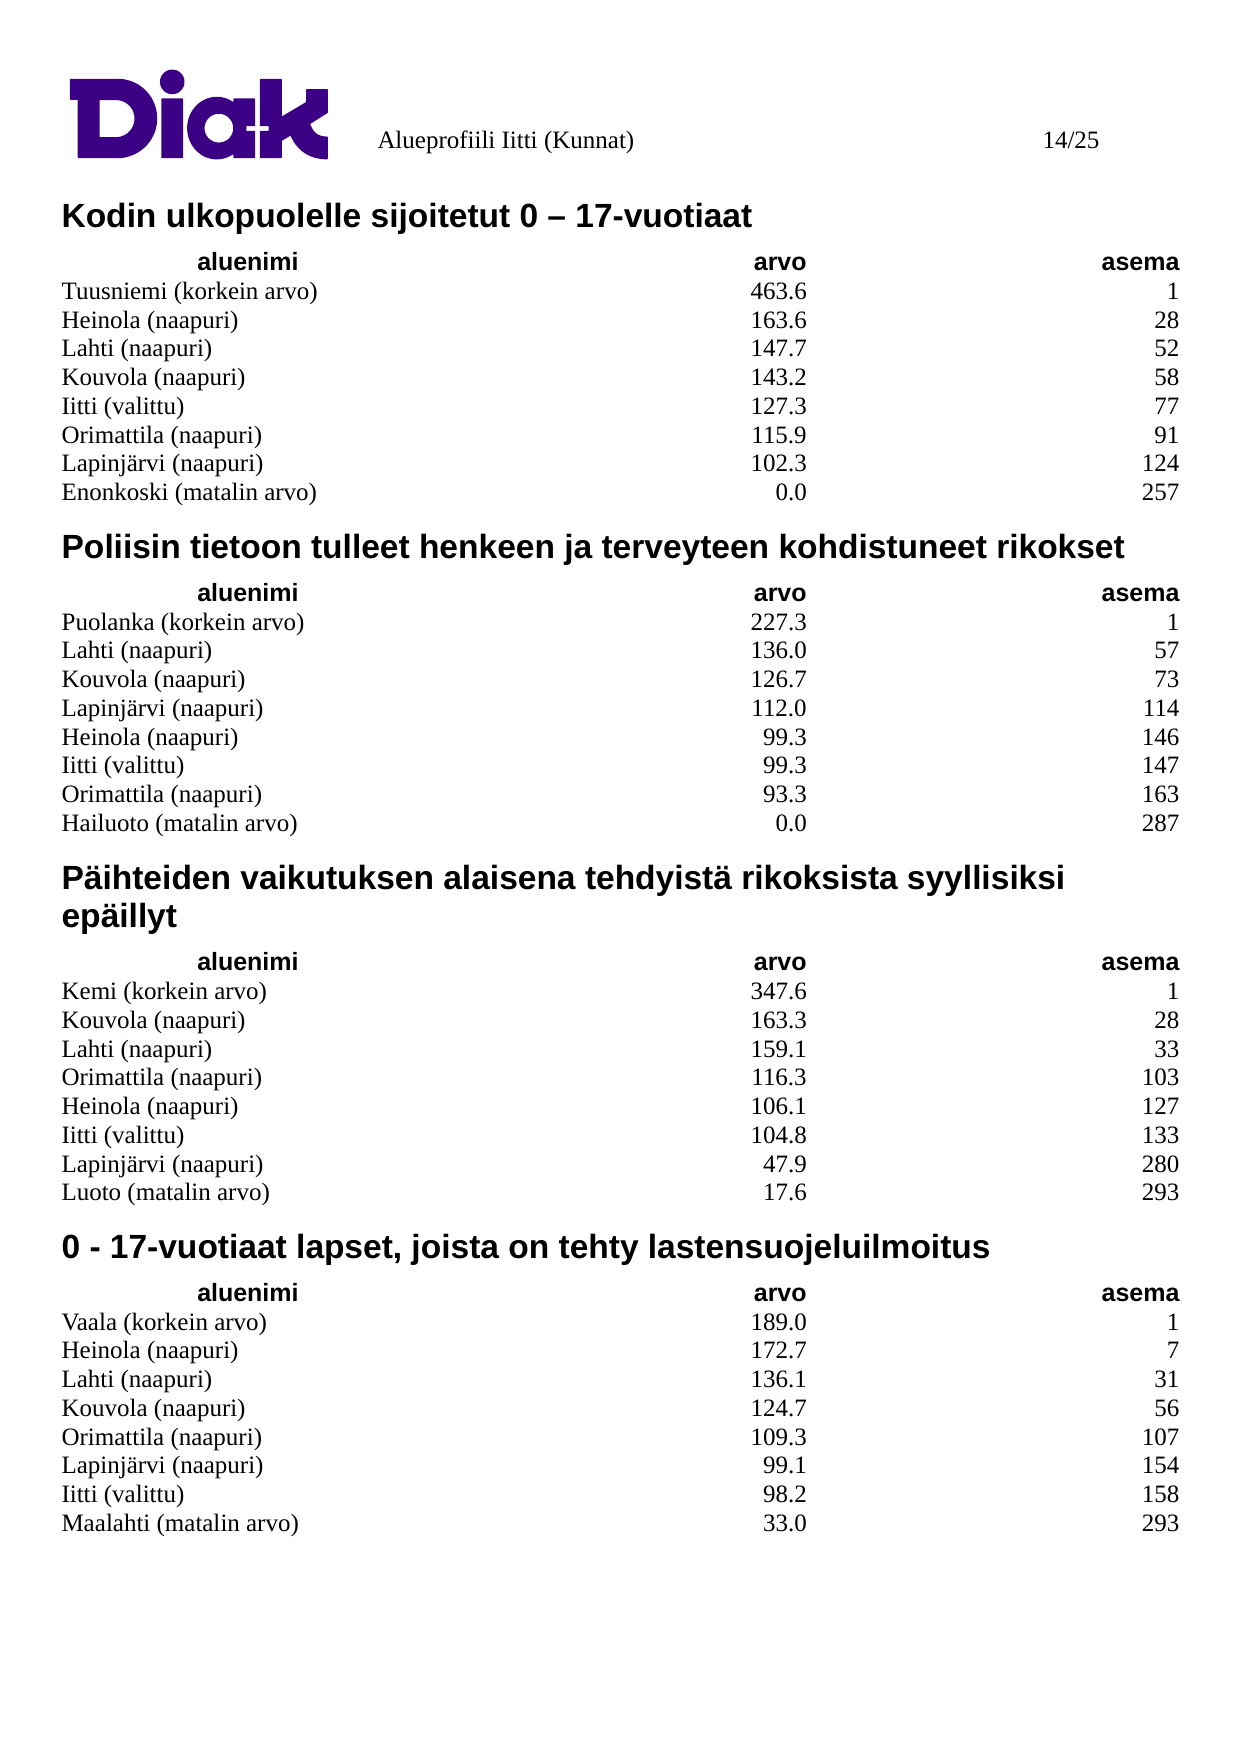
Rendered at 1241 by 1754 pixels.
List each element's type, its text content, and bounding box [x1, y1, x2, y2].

table_cell 33 [806, 1034, 1179, 1062]
table_cell 124 [806, 449, 1179, 477]
table_cell 56 [806, 1393, 1179, 1422]
table_cell 103 [806, 1063, 1179, 1091]
table_cell Lahti (naapuri) [61, 1364, 434, 1393]
table_cell Vaala (korkein arvo) [61, 1307, 434, 1336]
table_cell 147 [806, 751, 1179, 779]
table_cell 126.7 [434, 664, 806, 693]
table_header aluenimi [61, 578, 434, 607]
table_cell 159.1 [434, 1034, 806, 1062]
table_cell Puolanka (korkein arvo) [61, 607, 434, 636]
table_cell 91 [806, 420, 1179, 448]
table_cell 280 [806, 1149, 1179, 1177]
table_cell 109.3 [434, 1422, 806, 1451]
table_cell 47.9 [434, 1149, 806, 1177]
table_cell 58 [806, 362, 1179, 391]
table_cell 158 [806, 1479, 1179, 1508]
subtitle Kodin ulkopuolelle sijoitetut 0 – 17-vuotiaat [61, 196, 1179, 235]
table_cell Kouvola (naapuri) [61, 1005, 434, 1034]
table_cell 293 [806, 1508, 1179, 1537]
table_cell 143.2 [434, 362, 806, 391]
table_cell Luoto (matalin arvo) [61, 1178, 434, 1206]
table_cell Enonkoski (matalin arvo) [61, 477, 434, 506]
table_cell 7 [806, 1336, 1179, 1364]
table_header arvo [434, 247, 806, 276]
table_cell 136.1 [434, 1364, 806, 1393]
table_cell Heinola (naapuri) [61, 1336, 434, 1364]
table_cell 463.6 [434, 276, 806, 305]
table_header asema [806, 1278, 1179, 1307]
table_cell 154 [806, 1451, 1179, 1479]
table_cell 115.9 [434, 420, 806, 448]
table_cell Orimattila (naapuri) [61, 779, 434, 808]
table_cell 163.3 [434, 1005, 806, 1034]
table_cell 99.3 [434, 722, 806, 751]
table_cell 163 [806, 779, 1179, 808]
table_header aluenimi [61, 1278, 434, 1307]
table_cell 227.3 [434, 607, 806, 636]
table_cell 73 [806, 664, 1179, 693]
table_cell Hailuoto (matalin arvo) [61, 808, 434, 837]
table_cell 172.7 [434, 1336, 806, 1364]
table_cell 287 [806, 808, 1179, 837]
table_cell 124.7 [434, 1393, 806, 1422]
table_cell 293 [806, 1178, 1179, 1206]
table_cell 33.0 [434, 1508, 806, 1537]
table_cell 1 [806, 1307, 1179, 1336]
table_cell Lahti (naapuri) [61, 1034, 434, 1062]
table_cell 116.3 [434, 1063, 806, 1091]
table_cell Tuusniemi (korkein arvo) [61, 276, 434, 305]
table_cell Kouvola (naapuri) [61, 362, 434, 391]
table_header arvo [434, 1278, 806, 1307]
table_cell 17.6 [434, 1178, 806, 1206]
table_cell Orimattila (naapuri) [61, 1422, 434, 1451]
table_cell Lapinjärvi (naapuri) [61, 1149, 434, 1177]
table_cell 127.3 [434, 391, 806, 420]
table_cell 28 [806, 1005, 1179, 1034]
table_header aluenimi [61, 948, 434, 976]
table_cell Lapinjärvi (naapuri) [61, 449, 434, 477]
table_cell 136.0 [434, 636, 806, 664]
table_cell Kouvola (naapuri) [61, 1393, 434, 1422]
table_cell 133 [806, 1120, 1179, 1149]
table_cell Lahti (naapuri) [61, 334, 434, 362]
table_cell 1 [806, 276, 1179, 305]
table_cell 93.3 [434, 779, 806, 808]
table_cell 31 [806, 1364, 1179, 1393]
table_cell 104.8 [434, 1120, 806, 1149]
table_cell 99.1 [434, 1451, 806, 1479]
table_cell 99.3 [434, 751, 806, 779]
table_cell 189.0 [434, 1307, 806, 1336]
table_cell 163.6 [434, 305, 806, 333]
table_cell Heinola (naapuri) [61, 1091, 434, 1120]
table_cell 28 [806, 305, 1179, 333]
table_cell 107 [806, 1422, 1179, 1451]
table_cell Heinola (naapuri) [61, 305, 434, 333]
table_cell 1 [806, 607, 1179, 636]
table_cell 57 [806, 636, 1179, 664]
table_cell 127 [806, 1091, 1179, 1120]
table_cell 52 [806, 334, 1179, 362]
table_cell 102.3 [434, 449, 806, 477]
table_cell 0.0 [434, 477, 806, 506]
table_cell Lapinjärvi (naapuri) [61, 1451, 434, 1479]
table_cell 1 [806, 976, 1179, 1005]
table_cell Lapinjärvi (naapuri) [61, 693, 434, 722]
subtitle 0 - 17-vuotiaat lapset, joista on tehty lastensuojeluilmoitus [61, 1227, 1179, 1266]
table_cell Heinola (naapuri) [61, 722, 434, 751]
table_cell Iitti (valittu) [61, 751, 434, 779]
table_cell 257 [806, 477, 1179, 506]
table_cell Kouvola (naapuri) [61, 664, 434, 693]
table_cell 146 [806, 722, 1179, 751]
table_cell Lahti (naapuri) [61, 636, 434, 664]
table_cell Maalahti (matalin arvo) [61, 1508, 434, 1537]
table_cell 112.0 [434, 693, 806, 722]
table_header arvo [434, 578, 806, 607]
table_cell 347.6 [434, 976, 806, 1005]
table_header aluenimi [61, 247, 434, 276]
table_cell 77 [806, 391, 1179, 420]
table_header asema [806, 578, 1179, 607]
table_cell 114 [806, 693, 1179, 722]
table_header asema [806, 948, 1179, 976]
table_cell 106.1 [434, 1091, 806, 1120]
table_cell Kemi (korkein arvo) [61, 976, 434, 1005]
subtitle Poliisin tietoon tulleet henkeen ja terveyteen kohdistuneet rikokset [61, 527, 1179, 566]
table_header asema [806, 247, 1179, 276]
table_header arvo [434, 948, 806, 976]
table_cell 147.7 [434, 334, 806, 362]
table_cell 98.2 [434, 1479, 806, 1508]
table_cell Iitti (valittu) [61, 1120, 434, 1149]
subtitle Päihteiden vaikutuksen alaisena tehdyistä rikoksista syyllisiksi epäillyt [61, 858, 1179, 935]
table_cell Iitti (valittu) [61, 391, 434, 420]
table_cell 0.0 [434, 808, 806, 837]
table_cell Orimattila (naapuri) [61, 1063, 434, 1091]
table_cell Iitti (valittu) [61, 1479, 434, 1508]
table_cell Orimattila (naapuri) [61, 420, 434, 448]
